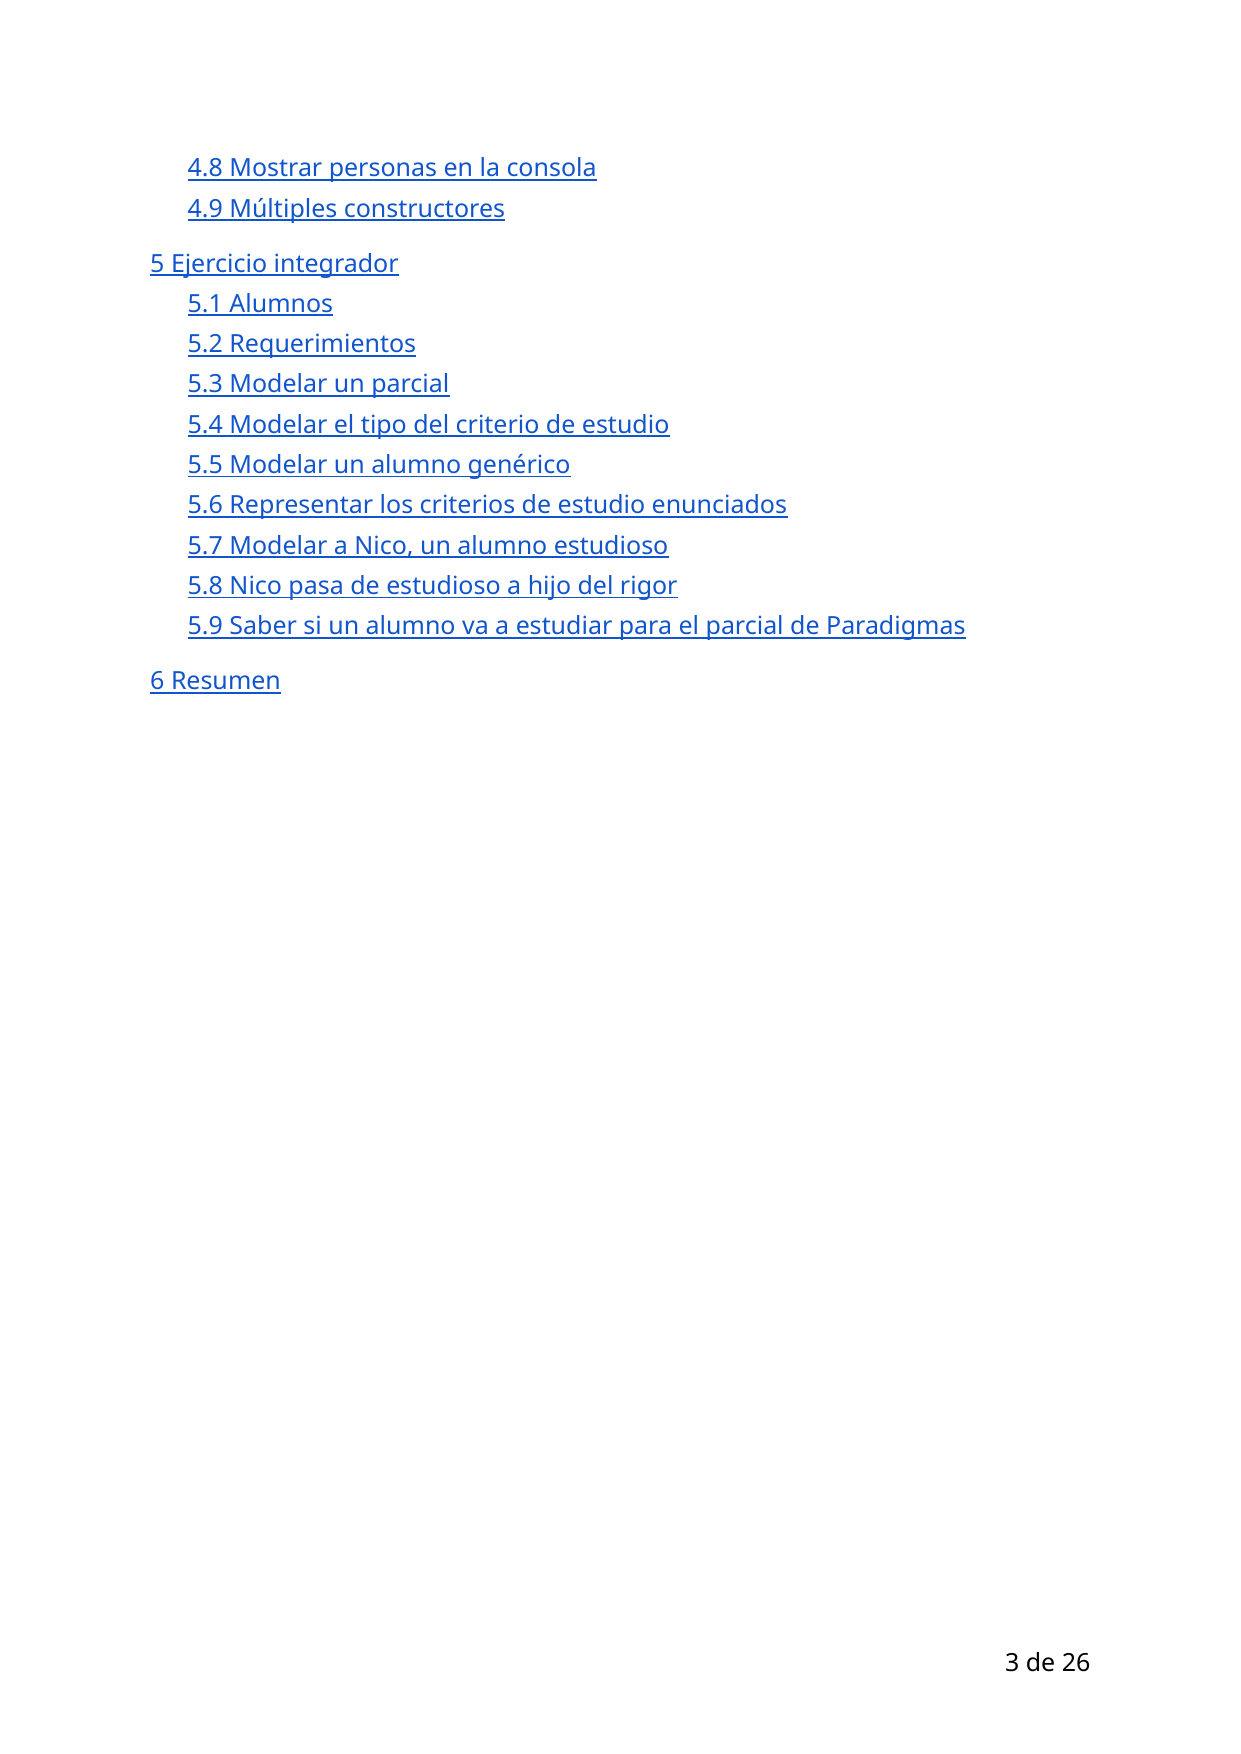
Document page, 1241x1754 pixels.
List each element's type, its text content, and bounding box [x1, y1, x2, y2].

text 5.3 Modelar un parcial [187, 366, 1090, 400]
text 5.5 Modelar un alumno genérico [187, 447, 1090, 481]
text 5 Ejercicio integrador [150, 245, 1090, 279]
text 5.4 Modelar el tipo del criterio de estudio [187, 406, 1090, 441]
text 4.8 Mostrar personas en la consola [187, 150, 1090, 184]
text 5.2 Requerimientos [187, 326, 1090, 360]
text 5.8 Nico pasa de estudioso a hijo del rigor [187, 568, 1090, 602]
text 5.6 Representar los criterios de estudio enunciados [187, 487, 1090, 521]
text 5.7 Modelar a Nico, un alumno estudioso [187, 527, 1090, 561]
text 5.9 Saber si un alumno va a estudiar para el parcial de Paradigmas [187, 608, 1090, 642]
text 6 Resumen [150, 663, 1090, 697]
text 5.1 Alumnos [187, 286, 1090, 319]
text 4.9 Múltiples constructores [187, 190, 1090, 224]
